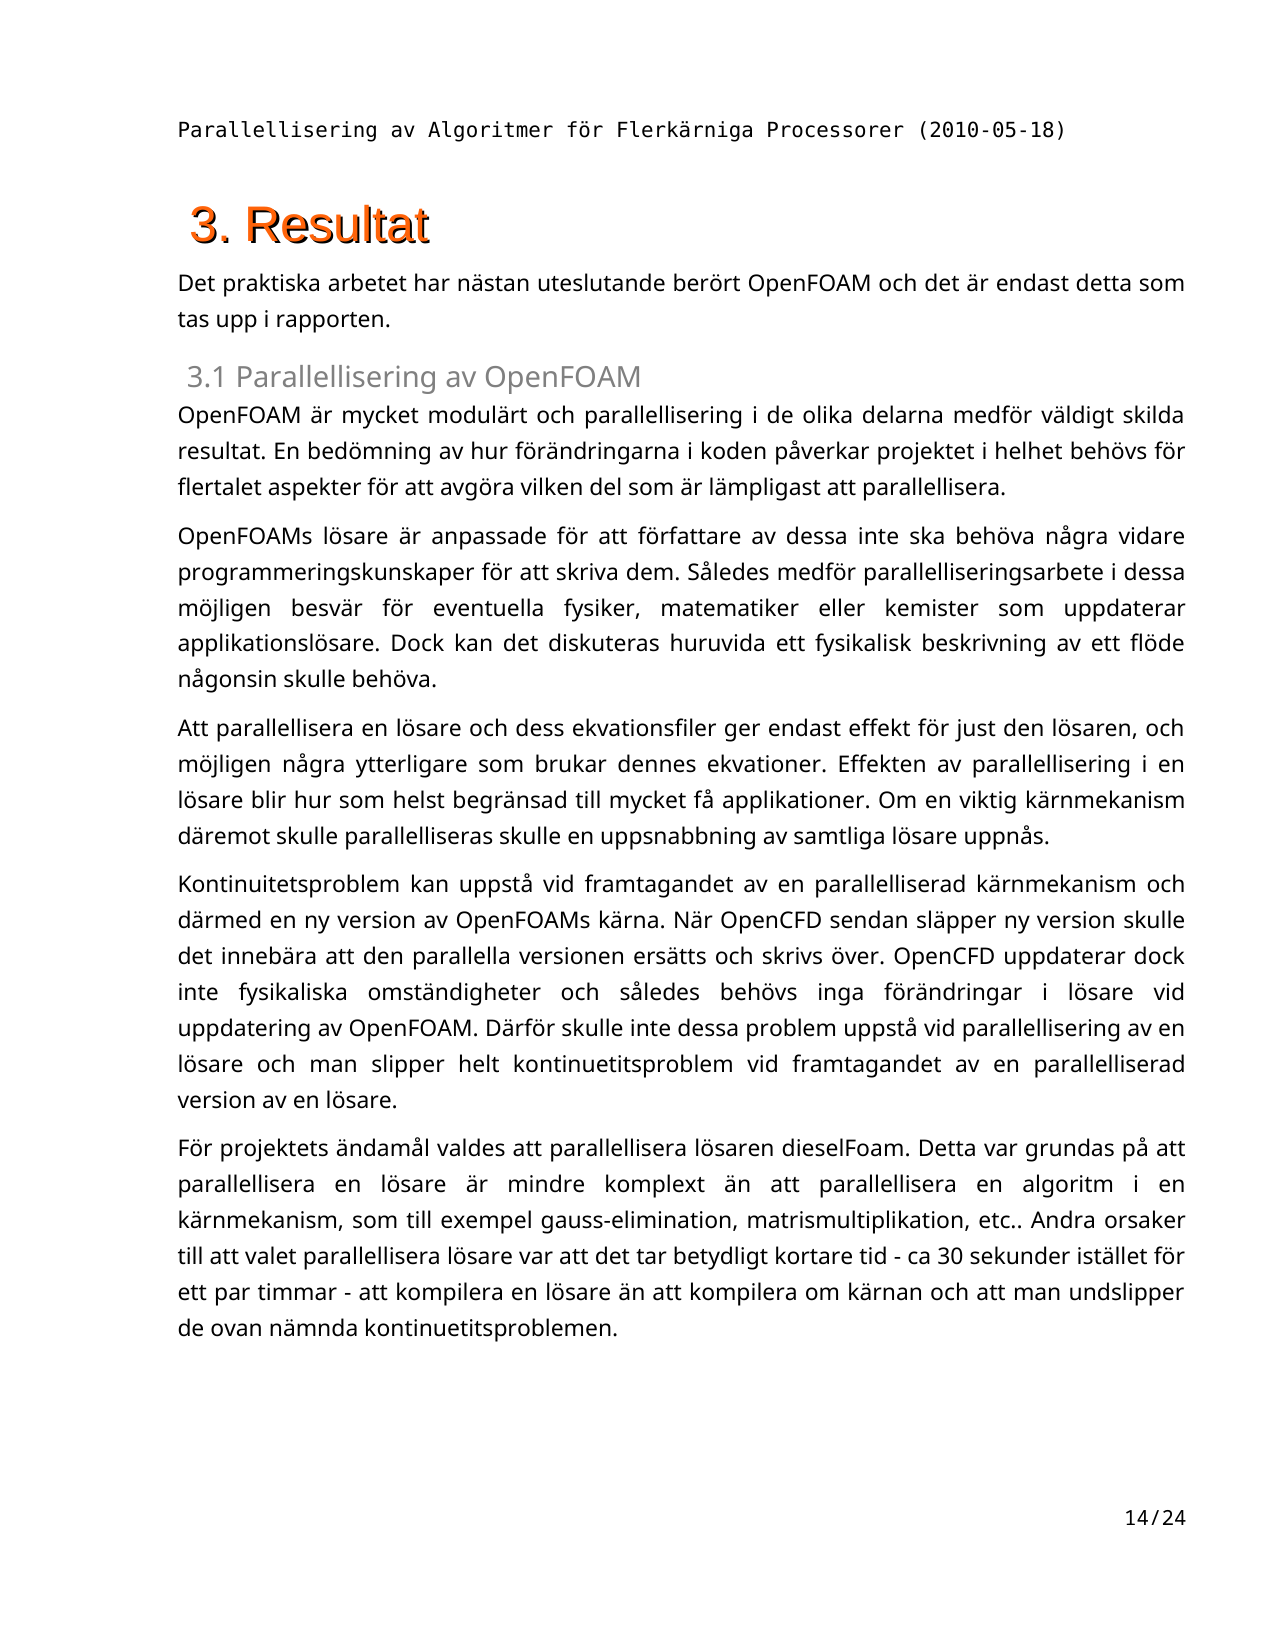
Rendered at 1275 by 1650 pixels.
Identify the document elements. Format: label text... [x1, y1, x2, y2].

text Det praktiska arbetet har nästan uteslutande berört OpenFOAM och det är endast detta som tas upp i rapporten. [177, 298, 1186, 334]
text OpenFOAM är mycket modulärt och parallellisering i de olika delarna medför väldigt skilda resultat. En bedömning av hur förändringarna i koden påverkar projektet i helhet behövs för flertalet aspekter för att avgöra vilken del som är lämpligast att parallellisera. [177, 466, 1186, 502]
subtitle 3.1 Parallellisering av OpenFOAM [642, 357, 1177, 396]
text För projektets ändamål valdes att parallellisera lösaren dieselFoam. Detta var grundas på att parallellisera en lösare är mindre komplext än att parallellisera en algoritm i en kärnmekanism, som till exempel gauss-elimination, matrismultiplikation, etc.. Andra orsaker till att valet parallellisera lösare var att det tar betydligt kortare tid - ca 30 sekunder istället för ett par timmar - att kompilera en lösare än att kompilera om kärnan och att man undslipper de ovan nämnda kontinuetitsproblemen. [177, 1307, 1186, 1343]
text OpenFOAMs lösare är anpassade för att författare av dessa inte ska behöva några vidare programmeringskunskaper för att skriva dem. Således medför parallelliseringsarbete i dessa möjligen besvär för eventuella fysiker, matematiker eller kemister som uppdaterar applikationslösare. Dock kan det diskuteras huruvida ett fysikalisk beskrivning av ett flöde någonsin skulle behöva. [177, 659, 1186, 694]
text Att parallellisera en lösare och dess ekvationsfiler ger endast effekt för just den lösaren, och möjligen några ytterligare som brukar dennes ekvationer. Effekten av parallellisering i en lösare blir hur som helst begränsad till mycket få applikationer. Om en viktig kärnmekanism däremot skulle parallelliseras skulle en uppsnabbning av samtliga lösare uppnås. [177, 815, 1186, 851]
text Kontinuitetsproblem kan uppstå vid framtagandet av en parallelliserad kärnmekanism och därmed en ny version av OpenFOAMs kärna. När OpenCFD sendan släpper ny version skulle det innebära att den parallella versionen ersätts och skrivs över. OpenCFD uppdaterar dock inte fysikaliska omständigheter och således behövs inga förändringar i lösare vid uppdatering av OpenFOAM. Därför skulle inte dessa problem uppstå vid parallellisering av en lösare och man slipper helt kontinuetitsproblem vid framtagandet av en parallelliserad version av en lösare. [177, 1079, 1186, 1115]
subtitle 3. Resultat [428, 196, 1171, 252]
